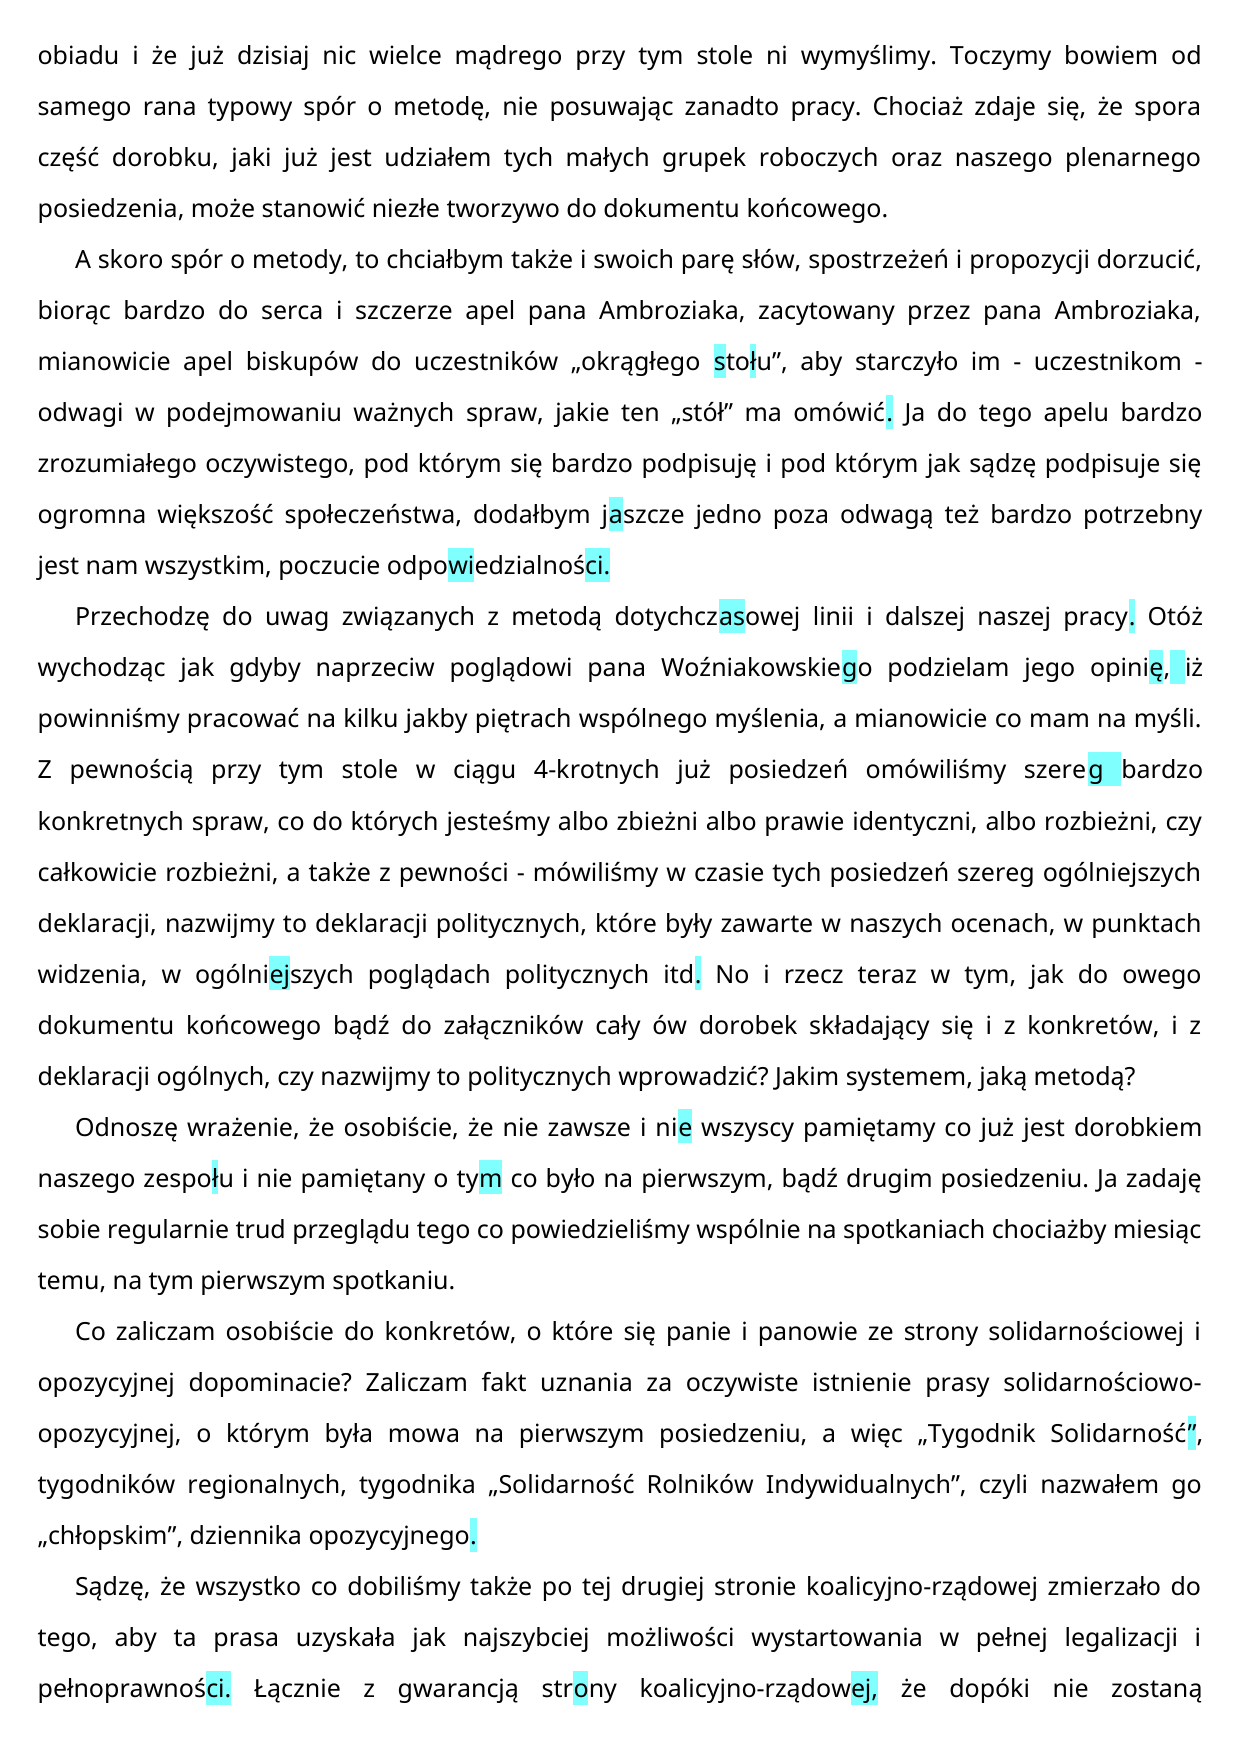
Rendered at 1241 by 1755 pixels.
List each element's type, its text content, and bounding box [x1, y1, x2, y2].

text Sądzę, że wszystko co dobiliśmy także po tej drugiej stronie koalicyjno-rządowej zmierzało do tego, aby ta prasa uzyskała jak najszybciej możliwości wystartowania w pełnej legalizacji i pełnoprawności. Łącznie z gwarancją strony koalicyjno-rządowej, że dopóki nie zostaną [37, 1569, 1203, 1705]
text Przechodzę do uwag związanych z metodą dotychczasowej linii i dalszej naszej pracy. Otóż wychodząc jak gdyby naprzeciw poglądowi pana Woźniakowskiego podzielam jego opinię, iż powinniśmy pracować na kilku jakby piętrach wspólnego myślenia, a mianowicie co mam na myśli. Z pewnością przy tym stole w ciągu 4-krotnych już posiedzeń omówiliśmy szereg bardzo konkretnych spraw, co do których jesteśmy albo zbieżni albo prawie identyczni, albo rozbieżni, czy całkowicie rozbieżni, a także z pewności - mówiliśmy w czasie tych posiedzeń szereg ogólniejszych deklaracji, nazwijmy to deklaracji politycznych, które były zawarte w naszych ocenach, w punktach widzenia, w ogólniejszych poglądach politycznych itd. No i rzecz teraz w tym, jak do owego dokumentu końcowego bądź do załączników cały ów dorobek składający się i z konkretów, i z deklaracji ogólnych, czy nazwijmy to politycznych wprowadzić? Jakim systemem, jaką metodą? [37, 599, 1203, 1092]
text obiadu i że już dzisiaj nic wielce mądrego przy tym stole ni wymyślimy. Toczymy bowiem od samego rana typowy spór o metodę, nie posuwając zanadto pracy. Chociaż zdaje się, że spora część dorobku, jaki już jest udziałem tych małych grupek roboczych oraz naszego plenarnego posiedzenia, może stanowić niezłe tworzywo do dokumentu końcowego. [37, 37, 1203, 225]
text Odnoszę wrażenie, że osobiście, że nie zawsze i nie wszyscy pamiętamy co już jest dorobkiem naszego zespołu i nie pamiętany o tym co było na pierwszym, bądź drugim posiedzeniu. Ja zadaję sobie regularnie trud przeglądu tego co powiedzieliśmy wspólnie na spotkaniach chociażby miesiąc temu, na tym pierwszym spotkaniu. [37, 1109, 1203, 1297]
text A skoro spór o metody, to chciałbym także i swoich parę słów, spostrzeżeń i propozycji dorzucić, biorąc bardzo do serca i szczerze apel pana Ambroziaka, zacytowany przez pana Ambroziaka, mianowicie apel biskupów do uczestników „okrągłego stołu”, aby starczyło im - uczestnikom - odwagi w podejmowaniu ważnych spraw, jakie ten „stół” ma omówić. Ja do tego apelu bardzo zrozumiałego oczywistego, pod którym się bardzo podpisuję i pod którym jak sądzę podpisuje się ogromna większość społeczeństwa, dodałbym jaszcze jedno poza odwagą też bardzo potrzebny jest nam wszystkim, poczucie odpowiedzialności. [37, 242, 1203, 582]
text Co zaliczam osobiście do konkretów, o które się panie i panowie ze strony solidarnościowej i opozycyjnej dopominacie? Zaliczam fakt uznania za oczywiste istnienie prasy solidarnościowo-opozycyjnej, o którym była mowa na pierwszym posiedzeniu, a więc „Tygodnik Solidarność”, tygodników regionalnych, tygodnika „Solidarność Rolników Indywidualnych”, czyli nazwałem go „chłopskim”, dziennika opozycyjnego. [37, 1313, 1203, 1552]
